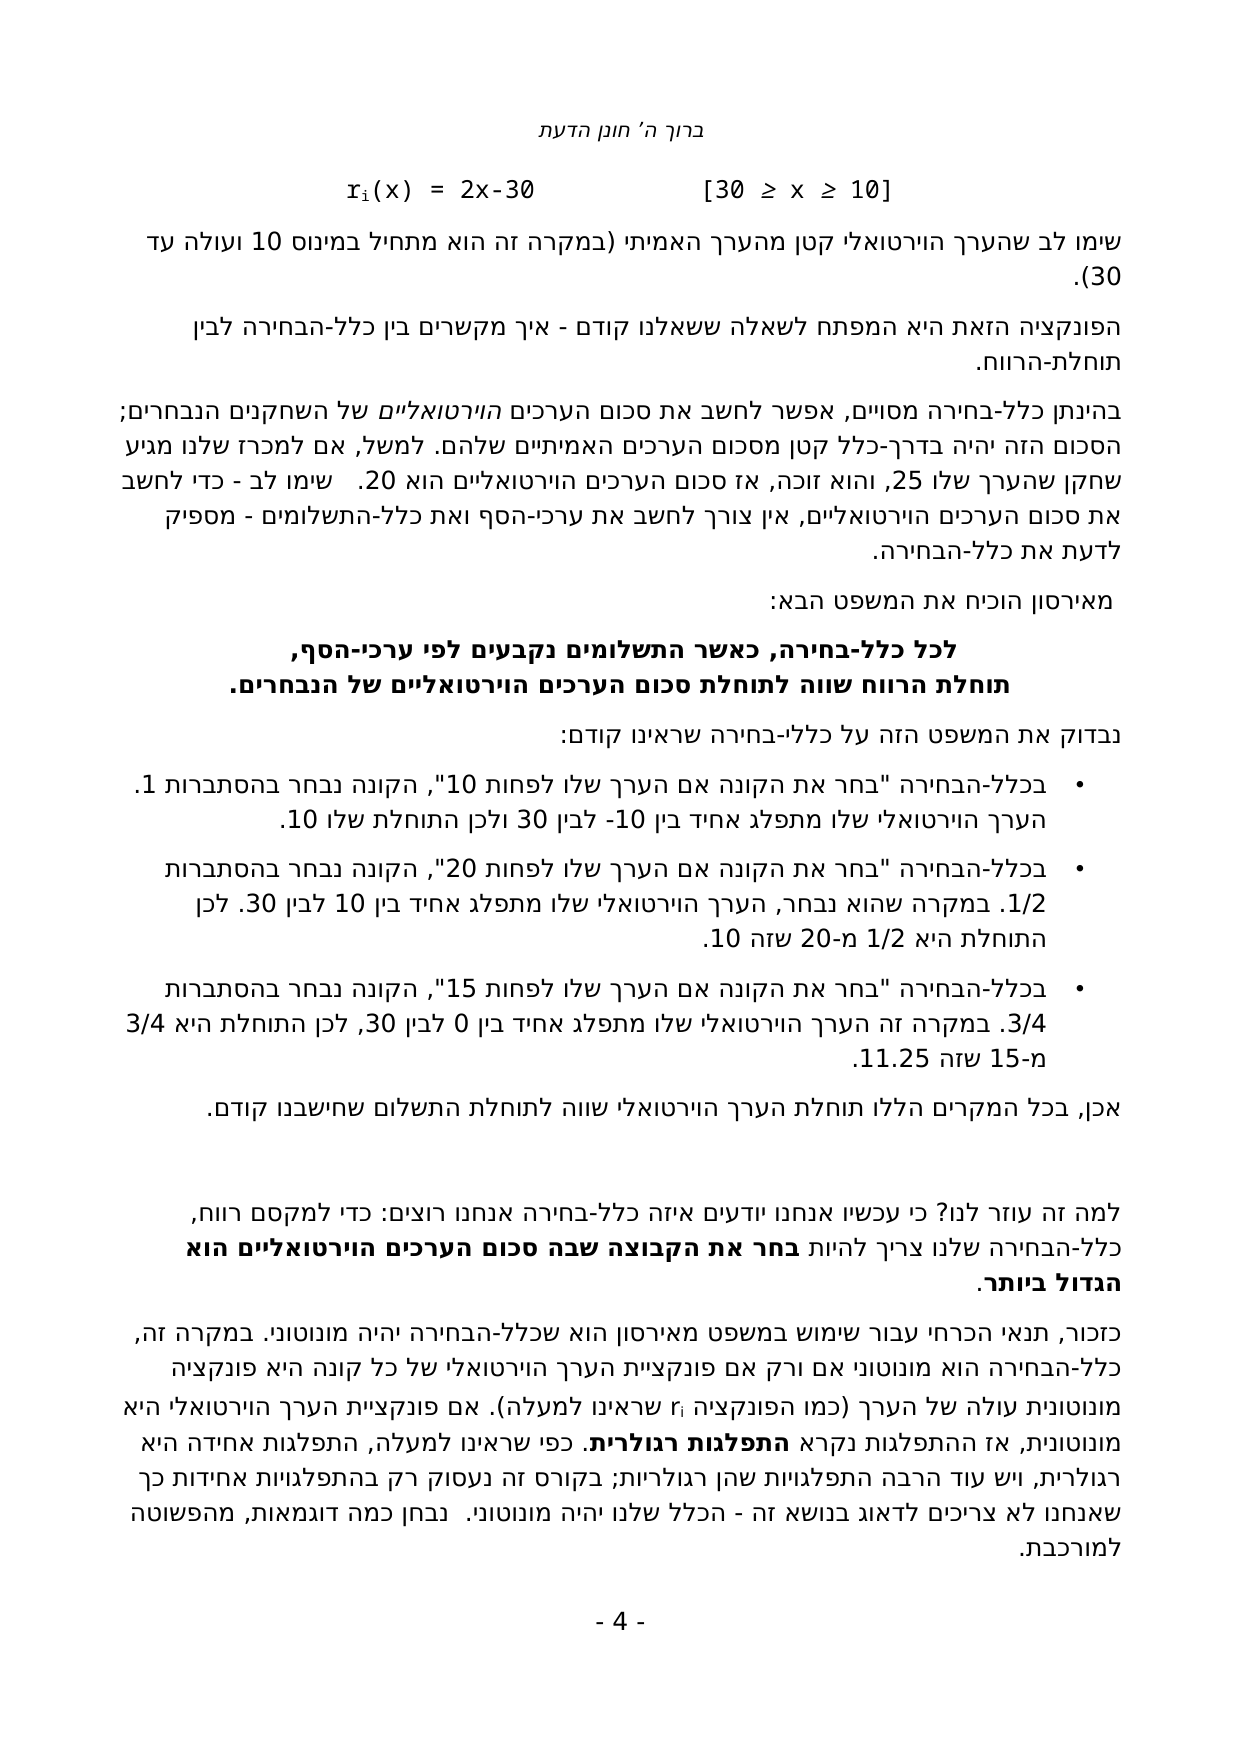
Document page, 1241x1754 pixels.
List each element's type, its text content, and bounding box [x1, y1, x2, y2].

text ri(x) = 2x-30 [30 ≥ x ≥ 10] [118, 172, 1122, 206]
text נבדוק את המשפט הזה על כללי-בחירה שראינו קודם: [118, 720, 1122, 749]
text כזכור, תנאי הכרחי עבור שימוש במשפט מאירסון הוא שכלל-הבחירה יהיה מונוטוני. במקרה זה, כלל-הבחירה הוא מונוטוני אם ורק אם פונקציית הערך הוירטואלי של כל קונה היא פונקציה מונוטונית עולה של הערך (כמו הפונקציה ri שראינו למעלה). אם פונקציית הערך הוירטואלי היא מונוטונית, אז ההתפלגות נקרא התפלגות רגולרית. כפי שראינו למעלה, התפלגות אחידה היא רגולרית, ויש עוד הרבה התפלגויות שהן רגולריות; בקורס זה נעסוק רק בהתפלגויות אחידות כך שאנחנו לא צריכים לדאוג בנושא זה - הכלל שלנו יהיה מונוטוני. נבחן כמה דוגמאות, מהפשוטה למורכבת. [118, 1318, 1122, 1562]
text שימו לב שהערך הוירטואלי קטן מהערך האמיתי (במקרה זה הוא מתחיל במינוס 10 ועולה עד 30). [118, 227, 1122, 291]
list בכלל-הבחירה "בחר את הקונה אם הערך שלו לפחות 10", הקונה נבחר בהסתברות 1. הערך הוירטואלי שלו מתפלג אחיד בין 10- לבין 30 ולכן התוחלת שלו 10. [118, 770, 1084, 834]
list בכלל-הבחירה "בחר את הקונה אם הערך שלו לפחות 15", הקונה נבחר בהסתברות 3/4. במקרה זה הערך הוירטואלי שלו מתפלג אחיד בין 0 לבין 30, לכן התוחלת היא 3/4 מ-15 שזה 11.25. [118, 974, 1084, 1073]
text בהינתן כלל-בחירה מסויים, אפשר לחשב את סכום הערכים הוירטואליים של השחקנים הנבחרים; הסכום הזה יהיה בדרך-כלל קטן מסכום הערכים האמיתיים שלהם. למשל, אם למכרז שלנו מגיע שחקן שהערך שלו 25, והוא זוכה, אז סכום הערכים הוירטואליים הוא 20. שימו לב - כדי לחשב את סכום הערכים הוירטואליים, אין צורך לחשב את ערכי-הסף ואת כלל-התשלומים - מספיק לדעת את כלל-הבחירה. [118, 396, 1122, 566]
list בכלל-הבחירה "בחר את הקונה אם הערך שלו לפחות 20", הקונה נבחר בהסתברות 1/2. במקרה שהוא נבחר, הערך הוירטואלי שלו מתפלג אחיד בין 10 לבין 30. לכן התוחלת היא 1/2 מ-20 שזה 10. [118, 854, 1084, 953]
text הפונקציה הזאת היא המפתח לשאלה ששאלנו קודם - איך מקשרים בין כלל-הבחירה לבין תוחלת-הרווח. [118, 312, 1122, 376]
text מאירסון הוכיח את המשפט הבא: [118, 586, 1122, 615]
text אכן, בכל המקרים הללו תוחלת הערך הוירטואלי שווה לתוחלת התשלום שחישבנו קודם. [118, 1093, 1122, 1123]
text לכל כלל-בחירה, כאשר התשלומים נקבעים לפי ערכי-הסף, תוחלת הרווח שווה לתוחלת סכום הערכים הוירטואליים של הנבחרים. [118, 636, 1122, 700]
text למה זה עוזר לנו? כי עכשיו אנחנו יודעים איזה כלל-בחירה אנחנו רוצים: כדי למקסם רווח, כלל-הבחירה שלנו צריך להיות בחר את הקבוצה שבה סכום הערכים הוירטואליים הוא הגדול ביותר. [118, 1198, 1122, 1298]
